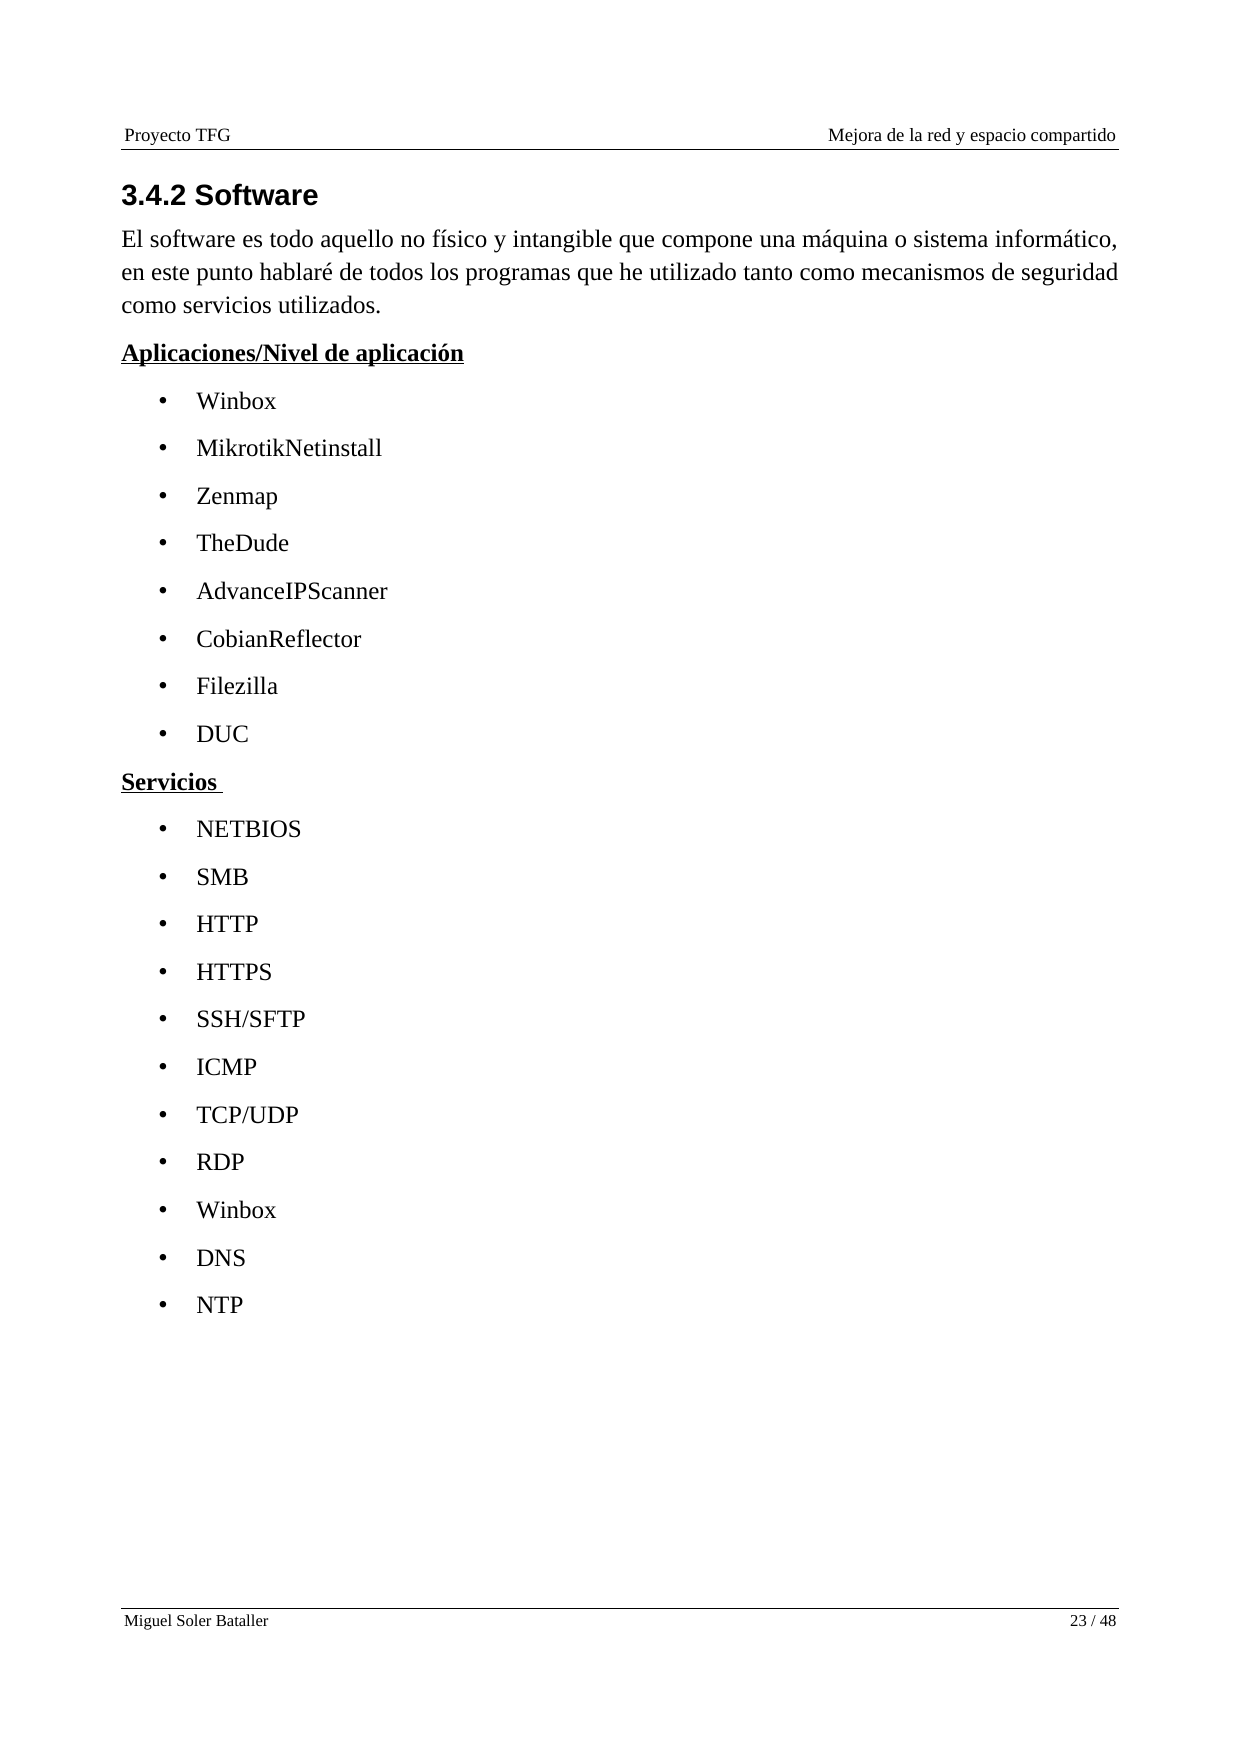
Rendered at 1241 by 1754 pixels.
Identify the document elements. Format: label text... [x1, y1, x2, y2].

text Servicios [121, 767, 1119, 795]
list Filezilla [158, 671, 1119, 700]
list Winbox [158, 386, 1119, 414]
list NTP [158, 1290, 1119, 1319]
list CobianReflector [158, 624, 1119, 652]
list DNS [158, 1243, 1119, 1271]
list TheDude [158, 528, 1119, 557]
list ICMP [158, 1052, 1119, 1081]
list TCP/UDP [158, 1100, 1119, 1128]
list SSH/SFTP [158, 1004, 1119, 1033]
list MikrotikNetinstall [158, 433, 1119, 462]
list NETBIOS [158, 814, 1119, 843]
subtitle 3.4.2 Software [121, 178, 1119, 212]
list DUC [158, 719, 1119, 748]
list RDP [158, 1147, 1119, 1176]
list Winbox [158, 1195, 1119, 1224]
list HTTPS [158, 957, 1119, 986]
list AdvanceIPScanner [158, 576, 1119, 605]
text El software es todo aquello no físico y intangible que compone una máquina o sistema informático, en este punto hablaré de todos los programas que he utilizado tanto como mecanismos de seguridad como servicios utilizados. [121, 224, 1119, 319]
text Aplicaciones/Nivel de aplicación [121, 338, 1119, 367]
list SMB [158, 862, 1119, 891]
list HTTP [158, 909, 1119, 938]
list Zenmap [158, 481, 1119, 510]
